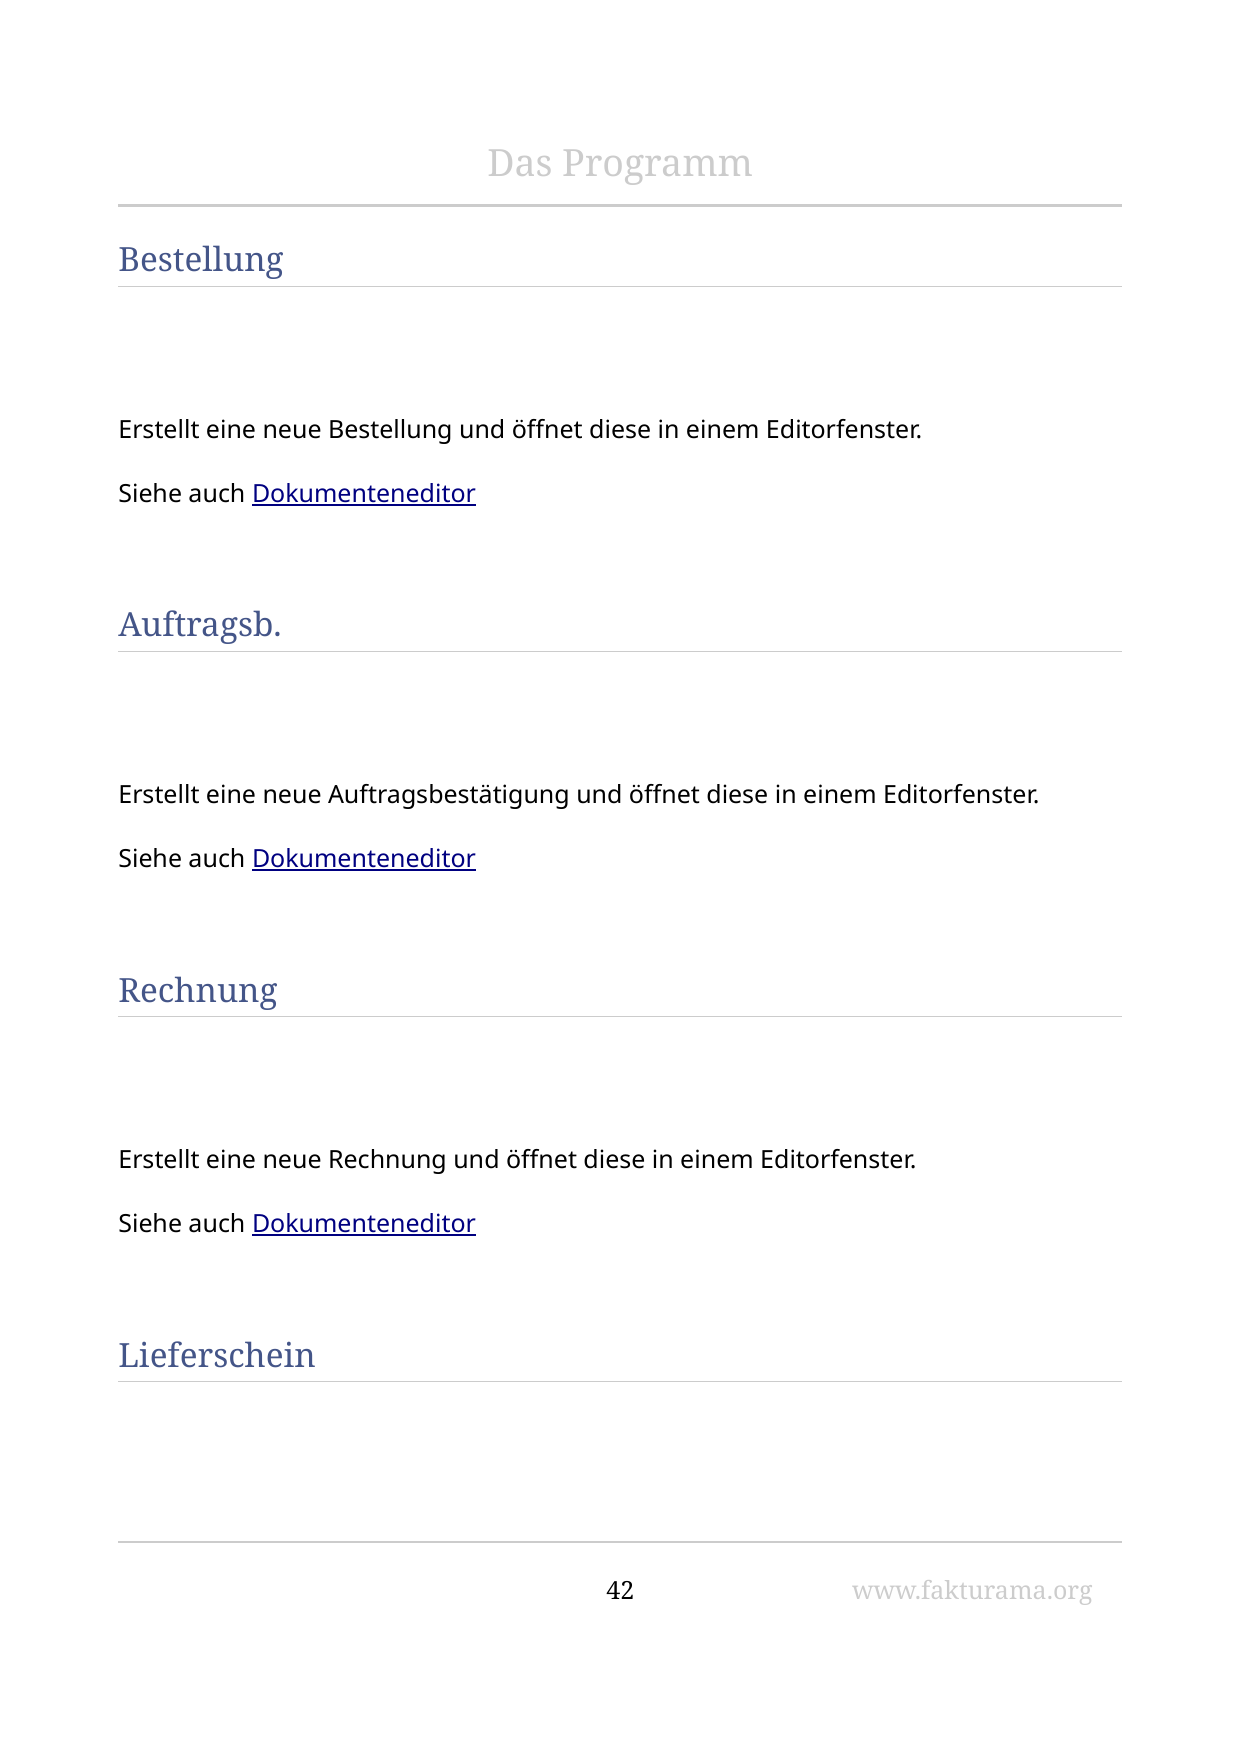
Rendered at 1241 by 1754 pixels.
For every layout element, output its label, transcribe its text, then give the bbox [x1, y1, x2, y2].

subtitle Lieferschein [118, 1331, 1122, 1381]
subtitle Rechnung [118, 966, 1122, 1016]
subtitle Auftragsb. [118, 601, 1122, 651]
text Siehe auch Dokumenteneditor [118, 1205, 1122, 1239]
text Erstellt eine neue Bestellung und öffnet diese in einem Editorfenster. [118, 412, 1122, 446]
text Erstellt eine neue Rechnung und öffnet diese in einem Editorfenster. [118, 1142, 1122, 1176]
text Erstellt eine neue Auftragsbestätigung und öffnet diese in einem Editorfenster. [118, 777, 1122, 811]
text Siehe auch Dokumenteneditor [118, 475, 1122, 509]
text Siehe auch Dokumenteneditor [118, 840, 1122, 874]
subtitle Bestellung [118, 236, 1122, 286]
